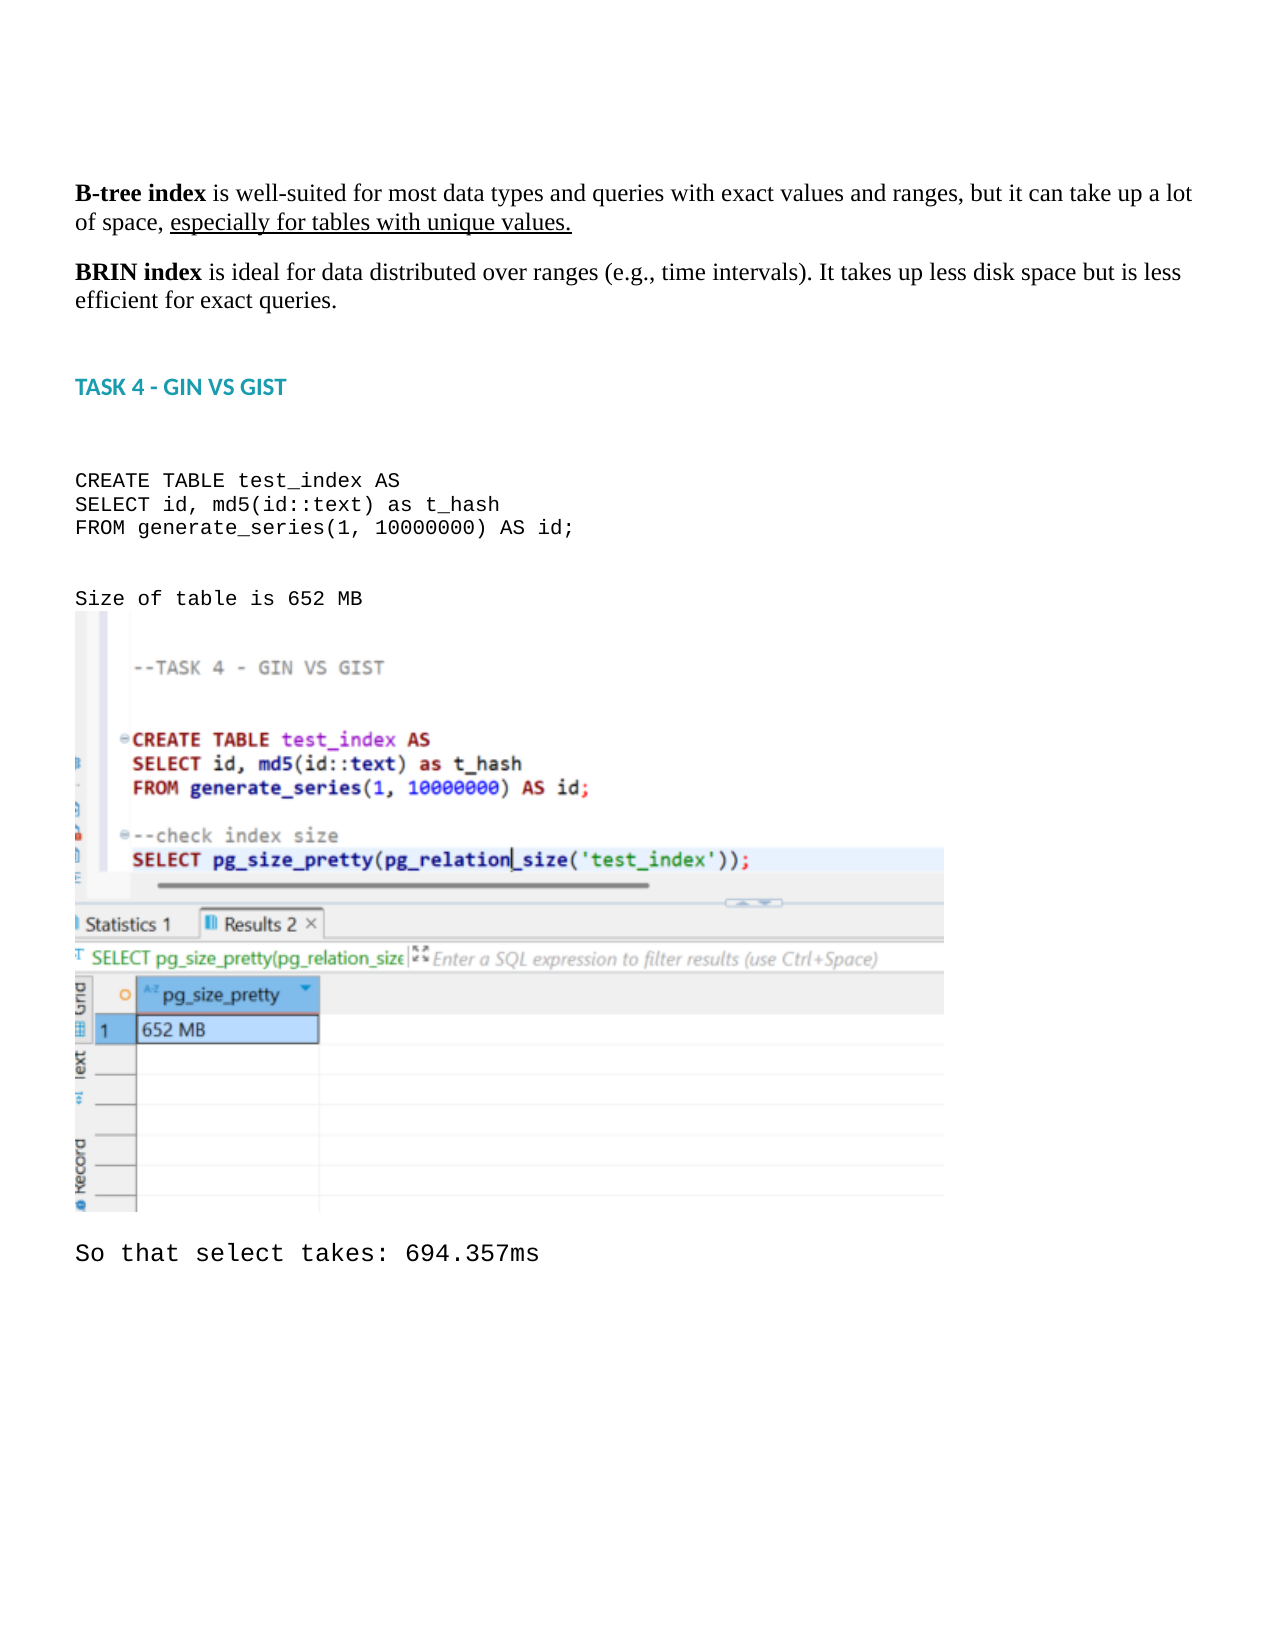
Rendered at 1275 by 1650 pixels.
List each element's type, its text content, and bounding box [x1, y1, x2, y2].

text TASK 4 - GIN VS GIST [75, 371, 1200, 402]
text FROM generate_series(1, 10000000) AS id; [75, 517, 1200, 541]
text B-tree index is well-suited for most data types and queries with exact values and ranges, but it can take up a lot of space, especially for tables with unique values. [75, 178, 1200, 236]
text BRIN index is ideal for data distributed over ranges (e.g., time intervals). It takes up less disk space but is less efficient for exact queries. [75, 257, 1200, 314]
text CREATE TABLE test_index AS [75, 470, 1200, 493]
text So that select takes: 694.357ms [75, 1240, 1200, 1268]
text SELECT id, md5(id::text) as t_hash [75, 493, 1200, 517]
text Size of table is 652 MB [75, 588, 1200, 612]
